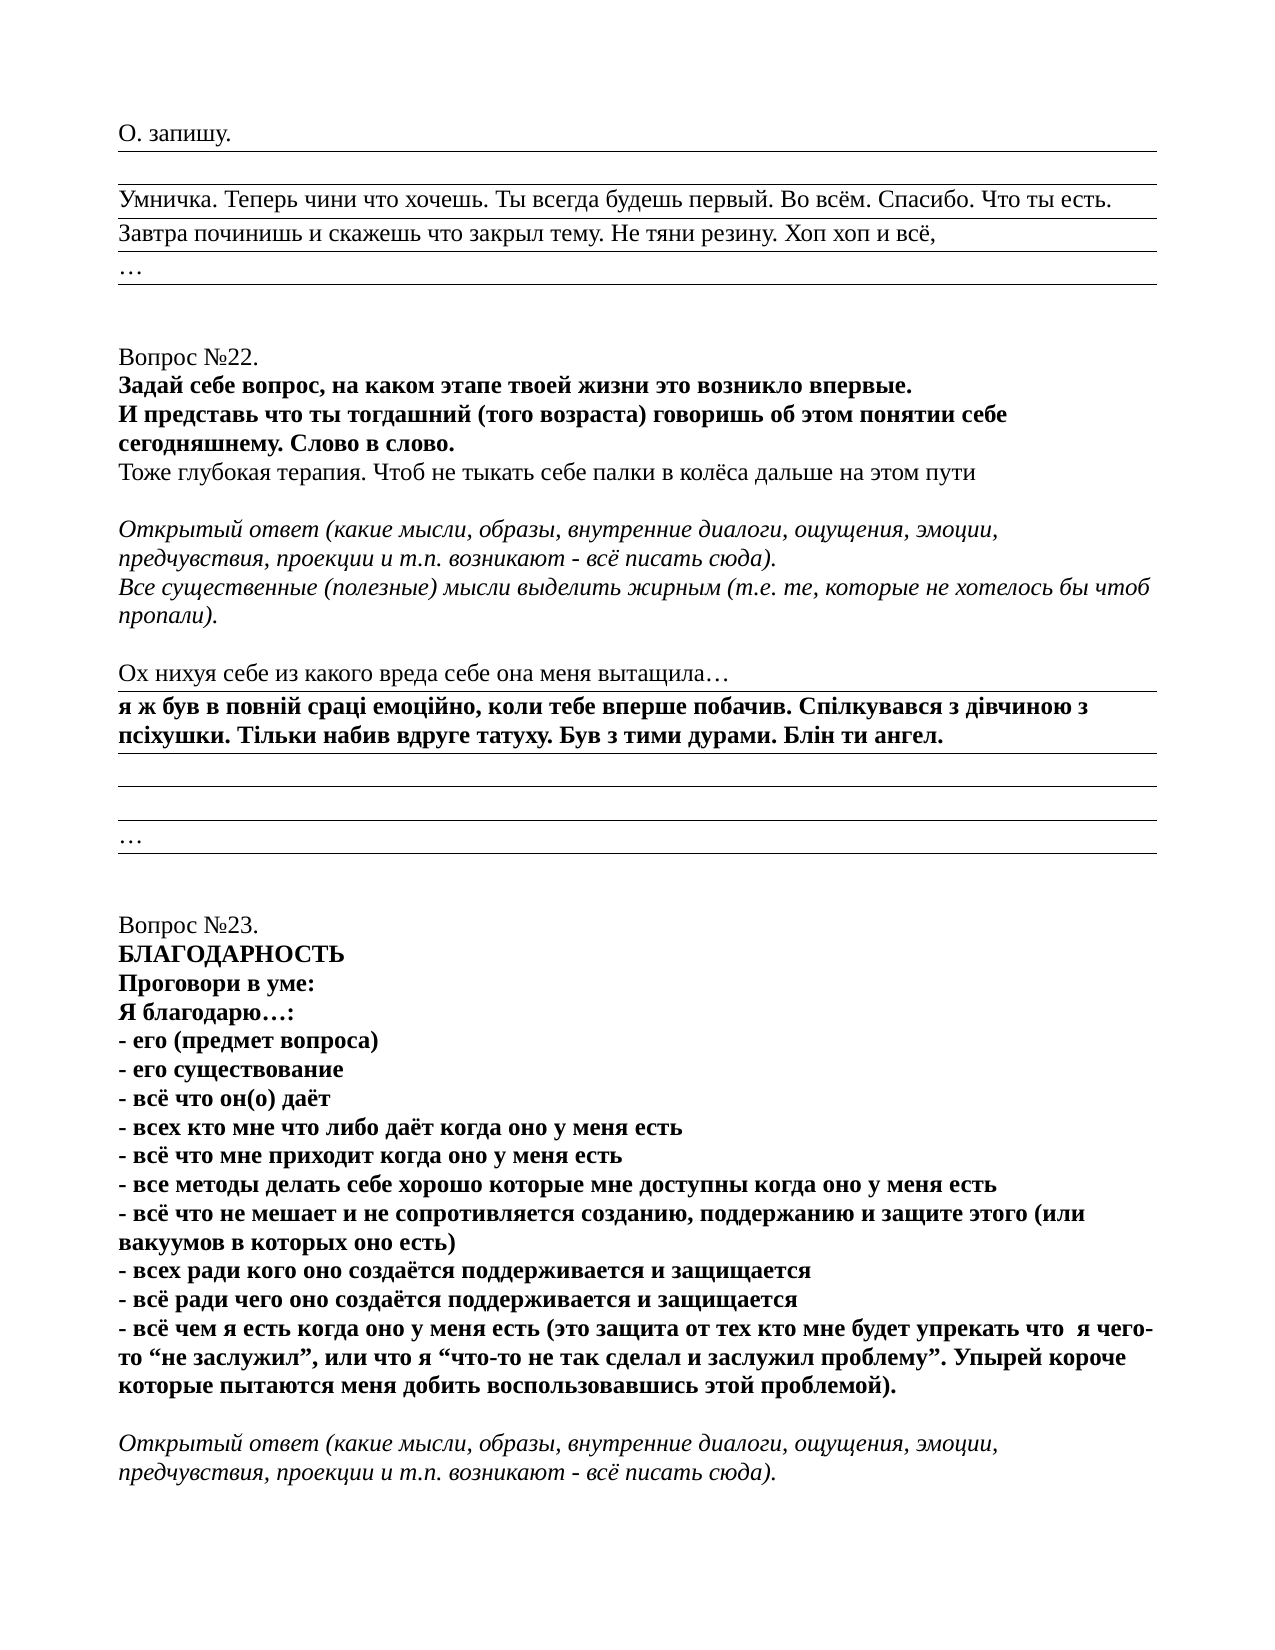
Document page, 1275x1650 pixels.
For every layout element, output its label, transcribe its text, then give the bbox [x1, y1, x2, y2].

text Умничка. Теперь чини что хочешь. Ты всегда будешь первый. Во всём. Спасибо. Что ты есть. [118, 185, 1157, 218]
text - всё ради чего оно создаётся поддерживается и защищается [118, 1284, 1157, 1313]
text Я благодарю…: [118, 997, 1157, 1025]
text Вопрос №23. [118, 910, 1157, 939]
text - все методы делать себе хорошо которые мне доступны когда оно у меня есть [118, 1169, 1157, 1198]
text Ох нихуя себе из какого вреда себе она меня вытащила… [118, 658, 1157, 691]
text О. запишу. [118, 118, 1157, 151]
text - его существование [118, 1054, 1157, 1083]
text Завтра починишь и скажешь что закрыл тему. Не тяни резину. Хоп хоп и всё, [118, 219, 1157, 251]
text И представь что ты тогдашний (того возраста) говоришь об этом понятии себе сегодняшнему. Слово в слово. [118, 399, 1157, 457]
text … [118, 821, 1157, 853]
text - всё что он(о) даёт [118, 1083, 1157, 1112]
text Все существенные (полезные) мысли выделить жирным (т.е. те, которые не хотелось бы чтоб пропали). [118, 572, 1157, 629]
text - всех ради кого оно создаётся поддерживается и защищается [118, 1255, 1157, 1284]
text я ж був в повній сраці емоційно, коли тебе вперше побачив. Спілкувався з дівчиною з псіхушки. Тільки набив вдруге татуху. Був з тими дурами. Блін ти ангел. [118, 692, 1157, 753]
text Проговори в уме: [118, 968, 1157, 997]
text Открытый ответ (какие мысли, образы, внутренние диалоги, ощущения, эмоции, предчувствия, проекции и т.п. возникают - всё писать сюда). [118, 514, 1157, 572]
text Открытый ответ (какие мысли, образы, внутренние диалоги, ощущения, эмоции, предчувствия, проекции и т.п. возникают - всё писать сюда). [118, 1428, 1157, 1485]
text Задай себе вопрос, на каком этапе твоей жизни это возникло впервые. [118, 371, 1157, 399]
text БЛАГОДАРНОСТЬ [118, 939, 1157, 968]
text - всё что мне приходит когда оно у меня есть [118, 1140, 1157, 1169]
text - всё что не мешает и не сопротивляется созданию, поддержанию и защите этого (или вакуумов в которых оно есть) [118, 1198, 1157, 1255]
text … [118, 252, 1157, 284]
text - его (предмет вопроса) [118, 1025, 1157, 1054]
text - всё чем я есть когда оно у меня есть (это защита от тех кто мне будет упрекать что я чего-то “не заслужил”, или что я “что-то не так сделал и заслужил проблему”. Упырей короче которые пытаются меня добить воспользовавшись этой проблемой). [118, 1313, 1157, 1399]
text - всех кто мне что либо даёт когда оно у меня есть [118, 1112, 1157, 1140]
text Вопрос №22. [118, 342, 1157, 371]
text Тоже глубокая терапия. Чтоб не тыкать себе палки в колёса дальше на этом пути [118, 457, 1157, 486]
